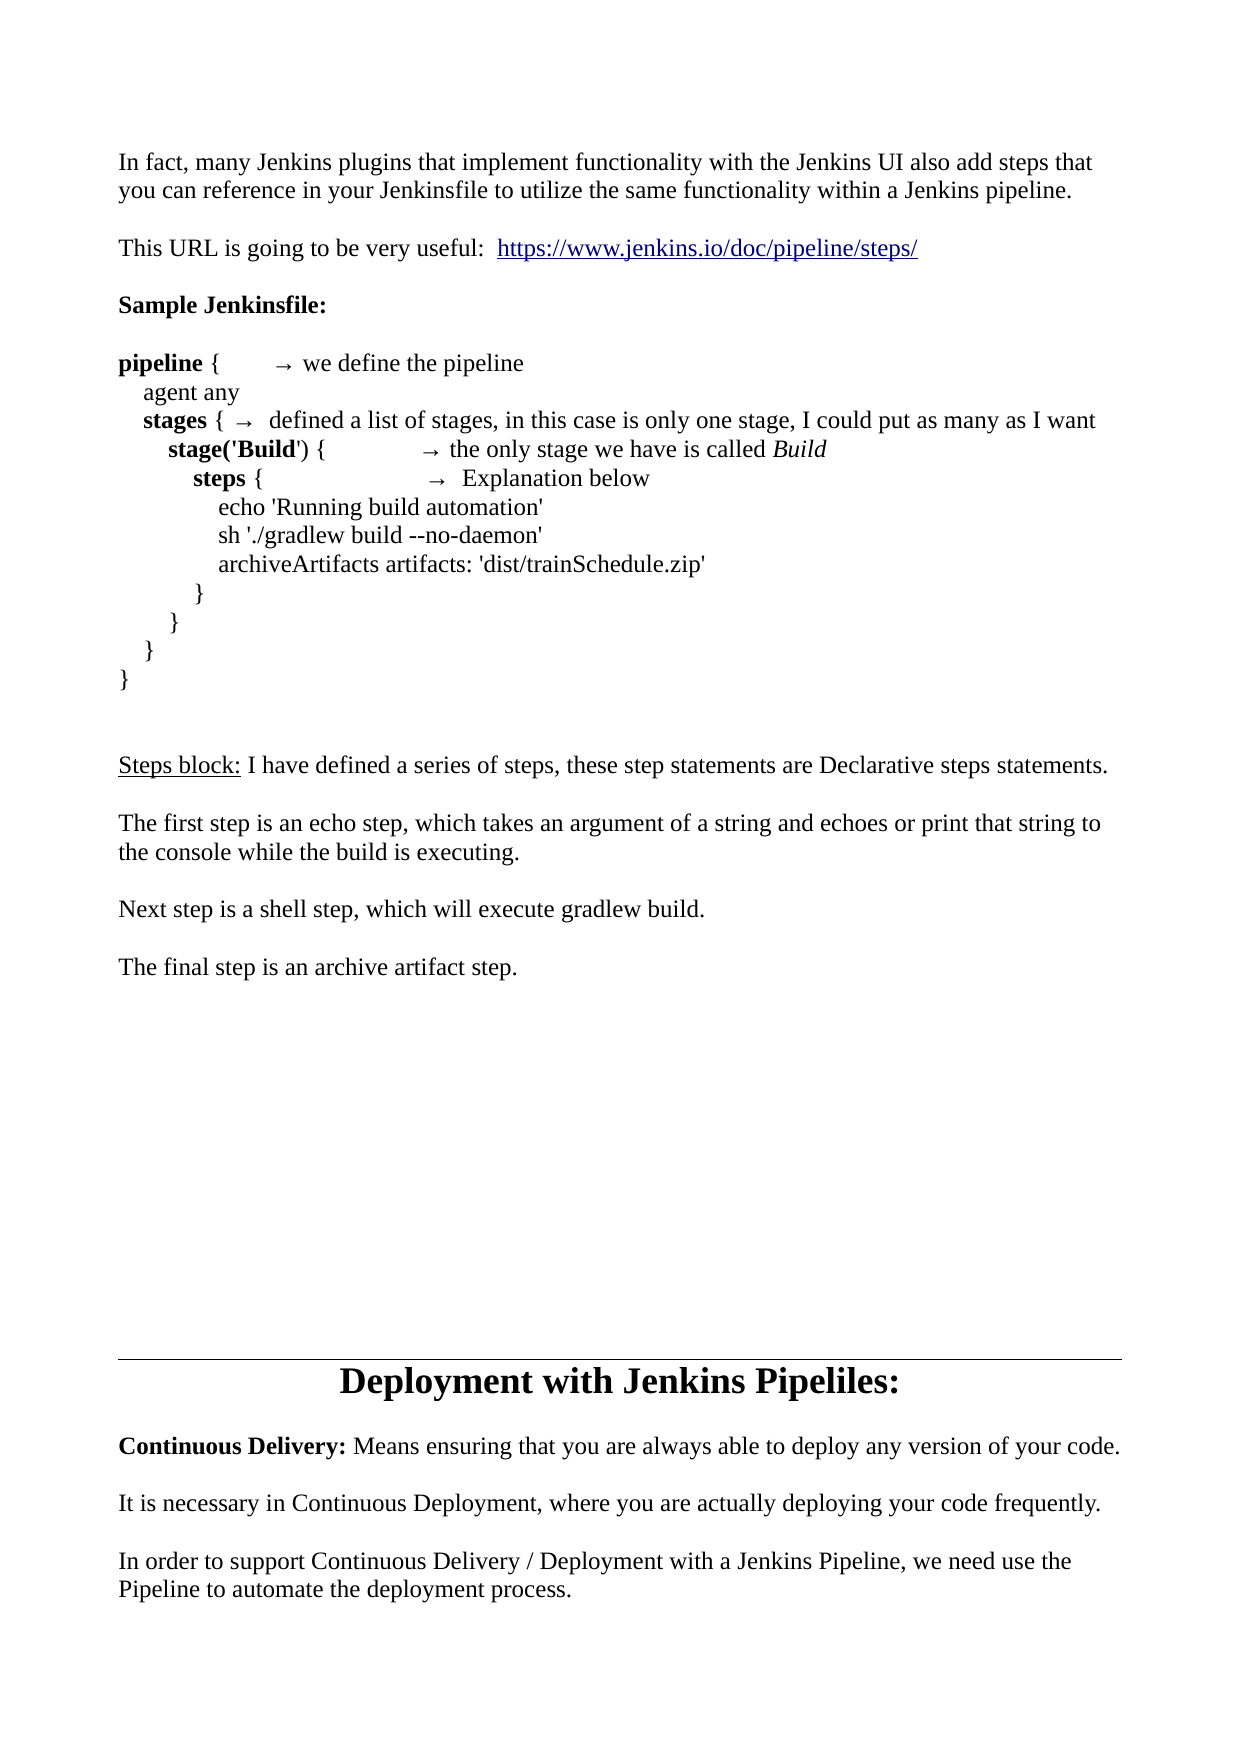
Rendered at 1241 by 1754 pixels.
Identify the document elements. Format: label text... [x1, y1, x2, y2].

text Continuous Delivery: Means ensuring that you are always able to deploy any version of your code. [118, 1431, 1122, 1459]
text } [118, 607, 1122, 636]
text stages { → defined a list of stages, in this case is only one stage, I could put as many as I want [118, 406, 1122, 434]
text Sample Jenkinsfile: [118, 291, 1122, 319]
text Deployment with Jenkins Pipeliles: [118, 1360, 1122, 1402]
text agent any [118, 377, 1122, 406]
text Next step is a shell step, which will execute gradlew build. [118, 894, 1122, 923]
text pipeline { → we define the pipeline [118, 348, 1122, 377]
text In fact, many Jenkins plugins that implement functionality with the Jenkins UI also add steps that you can reference in your Jenkinsfile to utilize the same functionality within a Jenkins pipeline. [118, 147, 1122, 204]
text sh './gradlew build --no-daemon' [118, 521, 1122, 549]
text echo 'Running build automation' [118, 492, 1122, 521]
text It is necessary in Continuous Deployment, where you are actually deploying your code frequently. [118, 1488, 1122, 1517]
text } [118, 578, 1122, 607]
text } [118, 664, 1122, 693]
text archiveArtifacts artifacts: 'dist/trainSchedule.zip' [118, 549, 1122, 578]
text The final step is an archive artifact step. [118, 952, 1122, 981]
text In order to support Continuous Delivery / Deployment with a Jenkins Pipeline, we need use the Pipeline to automate the deployment process. [118, 1546, 1122, 1603]
text steps { → Explanation below [118, 463, 1122, 492]
text The first step is an echo step, which takes an argument of a string and echoes or print that string to the console while the build is executing. [118, 808, 1122, 866]
text This URL is going to be very useful: https://www.jenkins.io/doc/pipeline/steps/ [118, 233, 1122, 262]
text } [118, 636, 1122, 664]
text Steps block: I have defined a series of steps, these step statements are Declarative steps statements. [118, 751, 1122, 779]
text stage('Build') { → the only stage we have is called Build [118, 434, 1122, 463]
